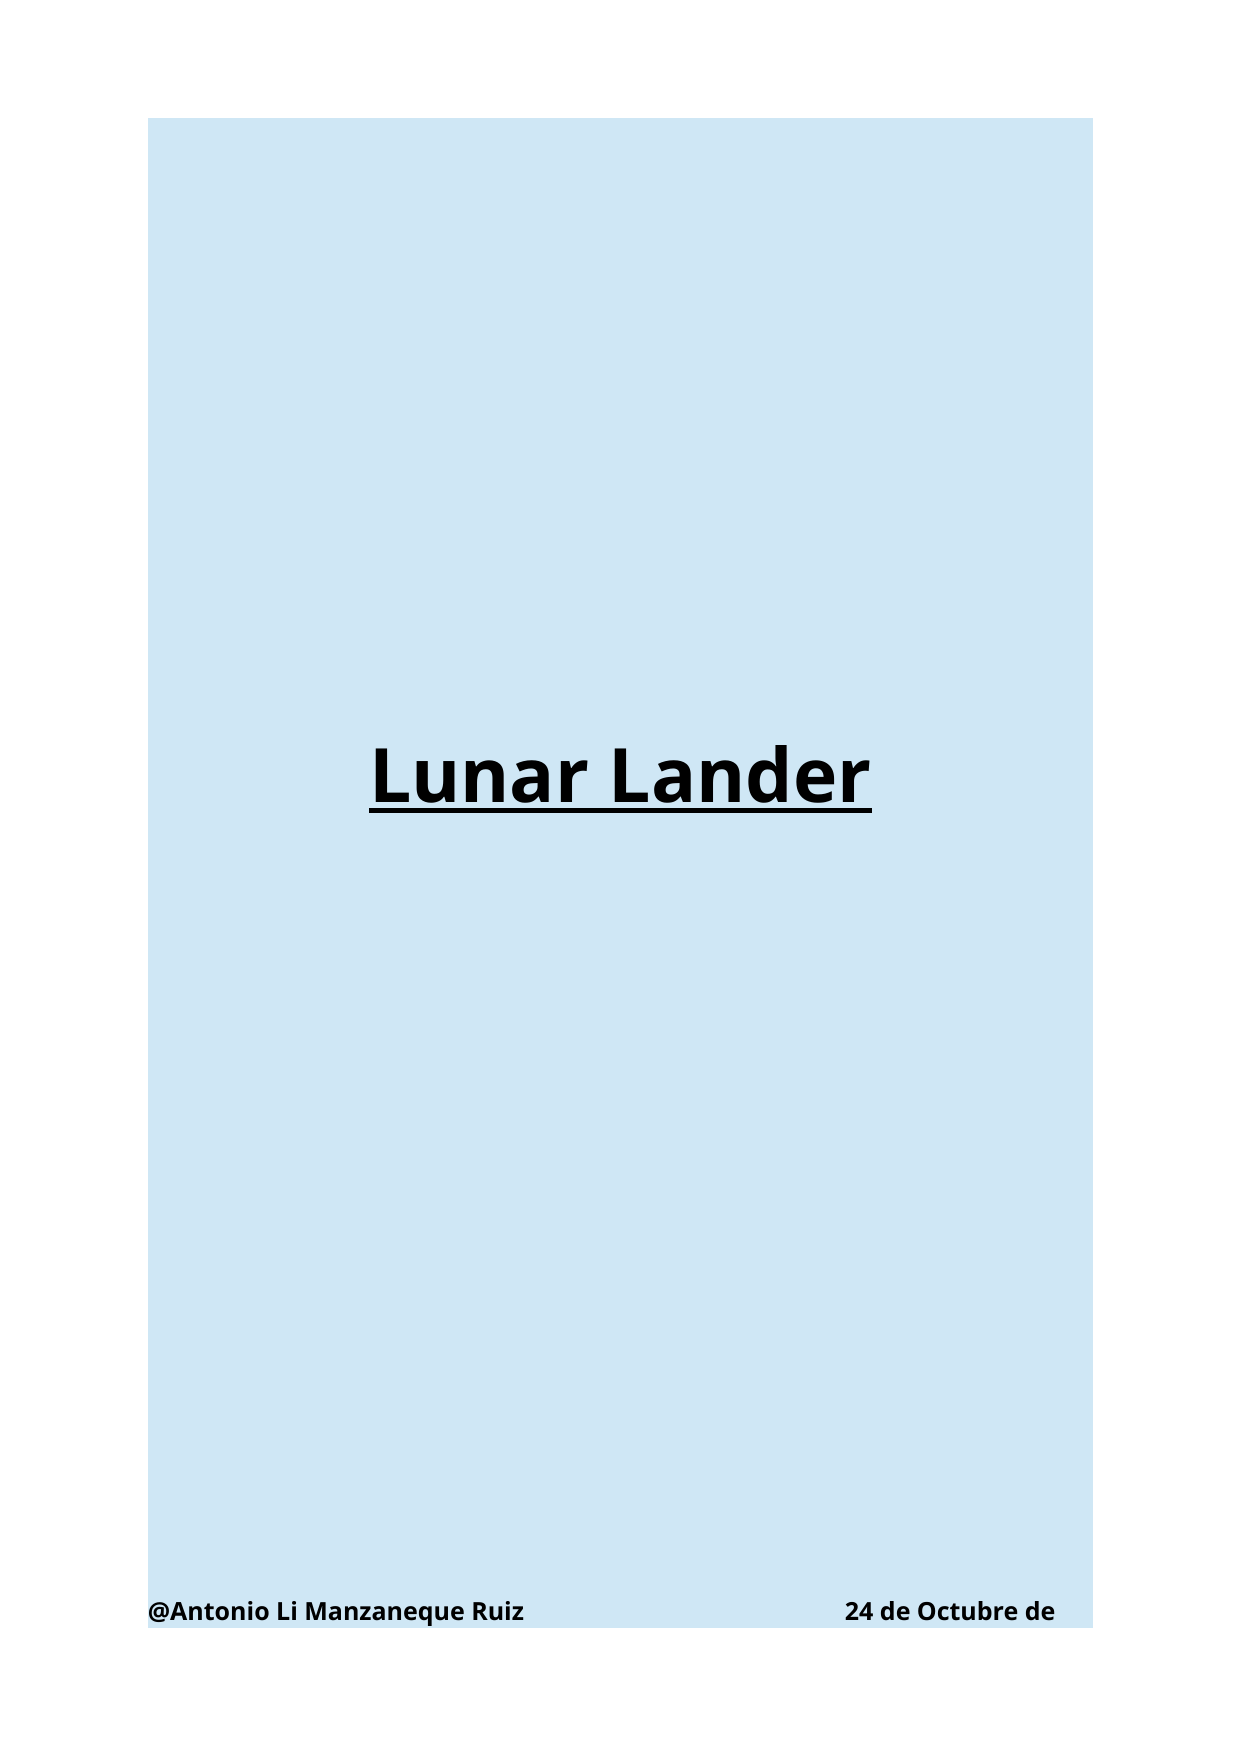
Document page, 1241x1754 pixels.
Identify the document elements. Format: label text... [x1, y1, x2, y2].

text @Antonio Li Manzaneque Ruiz 24 de Octubre de [148, 1594, 1093, 1628]
text Lunar Lander [148, 722, 1093, 824]
